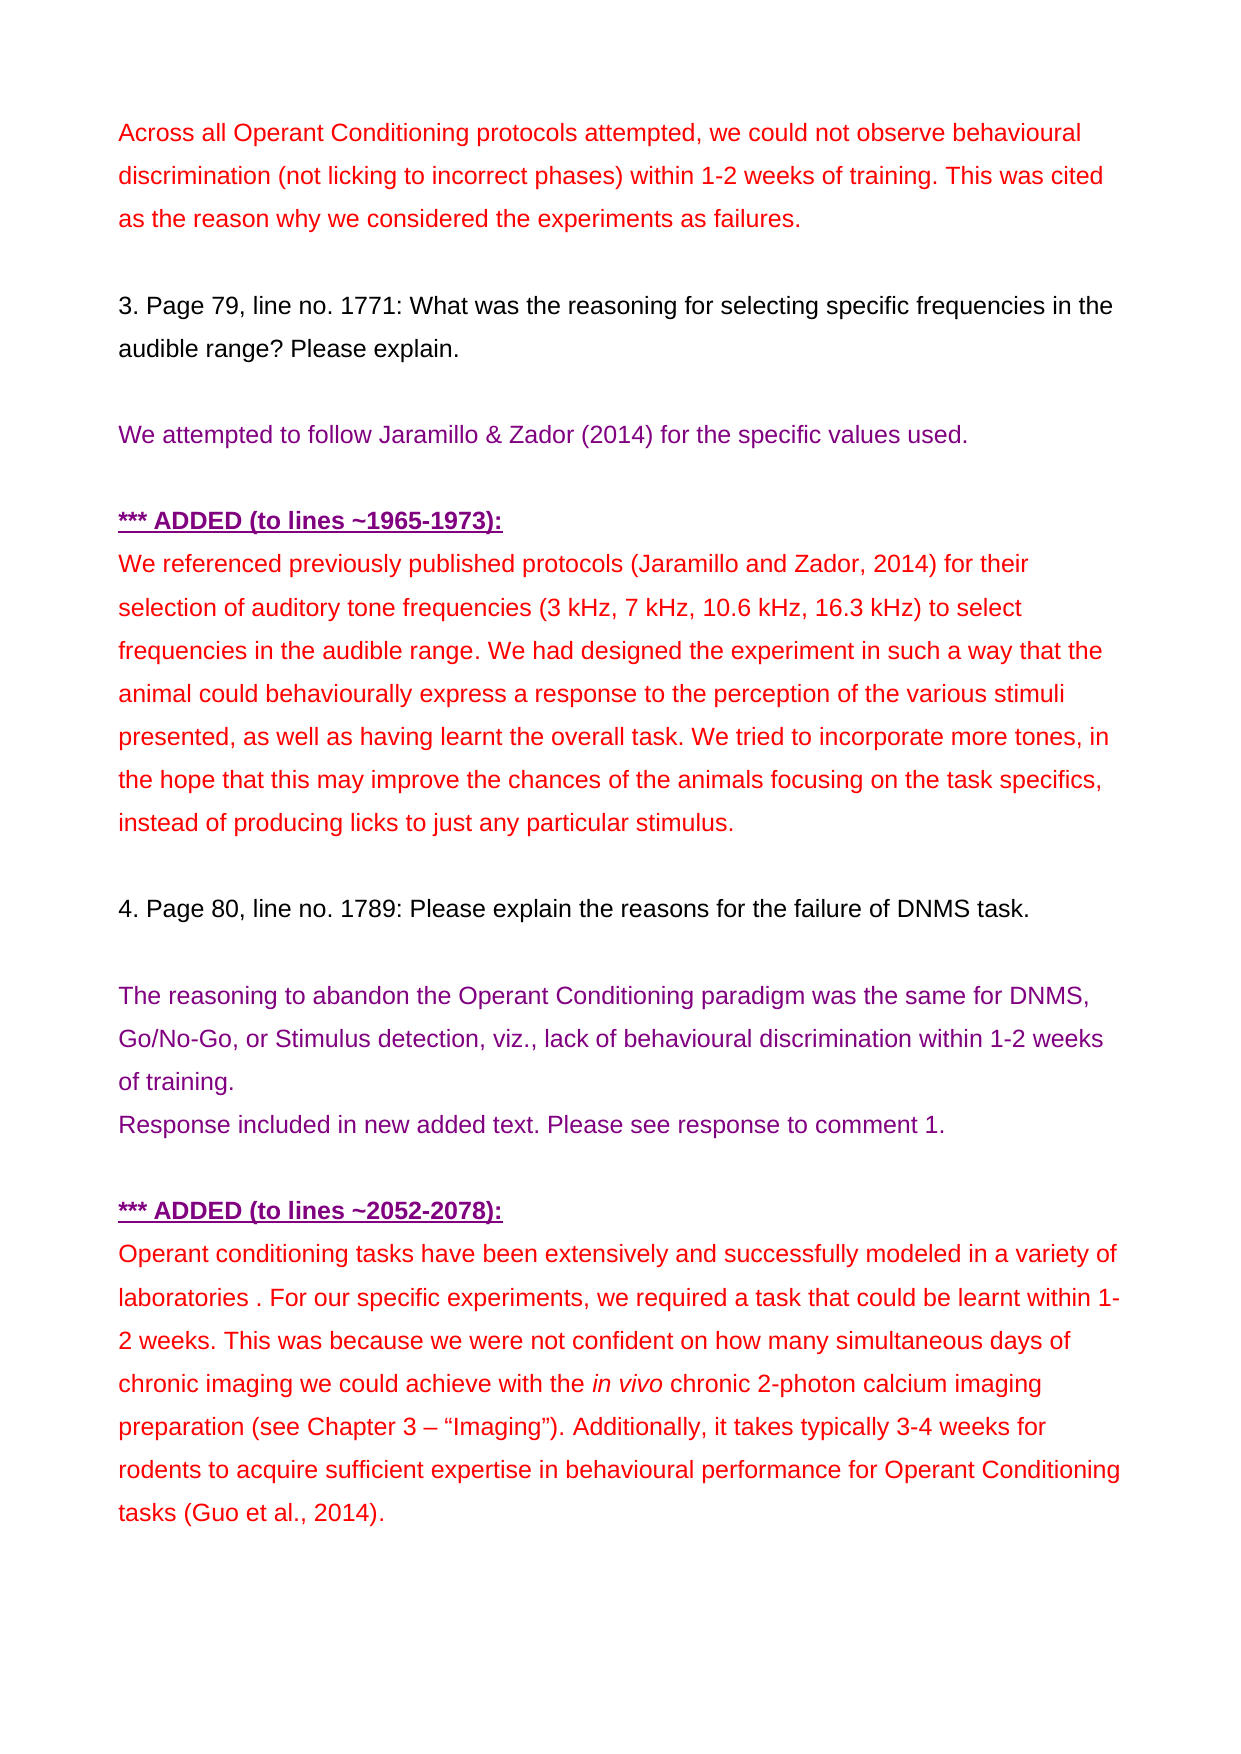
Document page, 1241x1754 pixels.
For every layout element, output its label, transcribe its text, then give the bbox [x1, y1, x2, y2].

text Response included in new added text. Please see response to comment 1. [118, 1110, 1122, 1139]
text Across all Operant Conditioning protocols attempted, we could not observe behavioural discrimination (not licking to incorrect phases) within 1-2 weeks of training. This was cited as the reason why we considered the experiments as failures. [118, 118, 1122, 233]
text We attempted to follow Jaramillo & Zador (2014) for the specific values used. [118, 420, 1122, 449]
text 4. Page 80, line no. 1789: Please explain the reasons for the failure of DNMS task. [118, 894, 1122, 923]
text *** ADDED (to lines ~1965-1973): [118, 506, 1122, 535]
text 3. Page 79, line no. 1771: What was the reasoning for selecting specific frequencies in the [118, 291, 1122, 319]
text *** ADDED (to lines ~2052-2078): [118, 1196, 1122, 1225]
text We referenced previously published protocols (Jaramillo and Zador, 2014) for their selection of auditory tone frequencies (3 kHz, 7 kHz, 10.6 kHz, 16.3 kHz) to select frequencies in the audible range. We had designed the experiment in such a way that the animal could behaviourally express a response to the perception of the various stimuli presented, as well as having learnt the overall task. We tried to incorporate more tones, in the hope that this may improve the chances of the animals focusing on the task specifics, instead of producing licks to just any particular stimulus. [118, 549, 1122, 837]
text Operant conditioning tasks have been extensively and successfully modeled in a variety of laboratories . For our specific experiments, we required a task that could be learnt within 1-2 weeks. This was because we were not confident on how many simultaneous days of chronic imaging we could achieve with the in vivo chronic 2-photon calcium imaging preparation (see Chapter 3 – “Imaging”). Additionally, it takes typically 3-4 weeks for rodents to acquire sufficient expertise in behavioural performance for Operant Conditioning tasks (Guo et al., 2014). [118, 1239, 1122, 1527]
text The reasoning to abandon the Operant Conditioning paradigm was the same for DNMS, Go/No-Go, or Stimulus detection, viz., lack of behavioural discrimination within 1-2 weeks of training. [118, 981, 1122, 1096]
text audible range? Please explain. [118, 334, 1122, 362]
